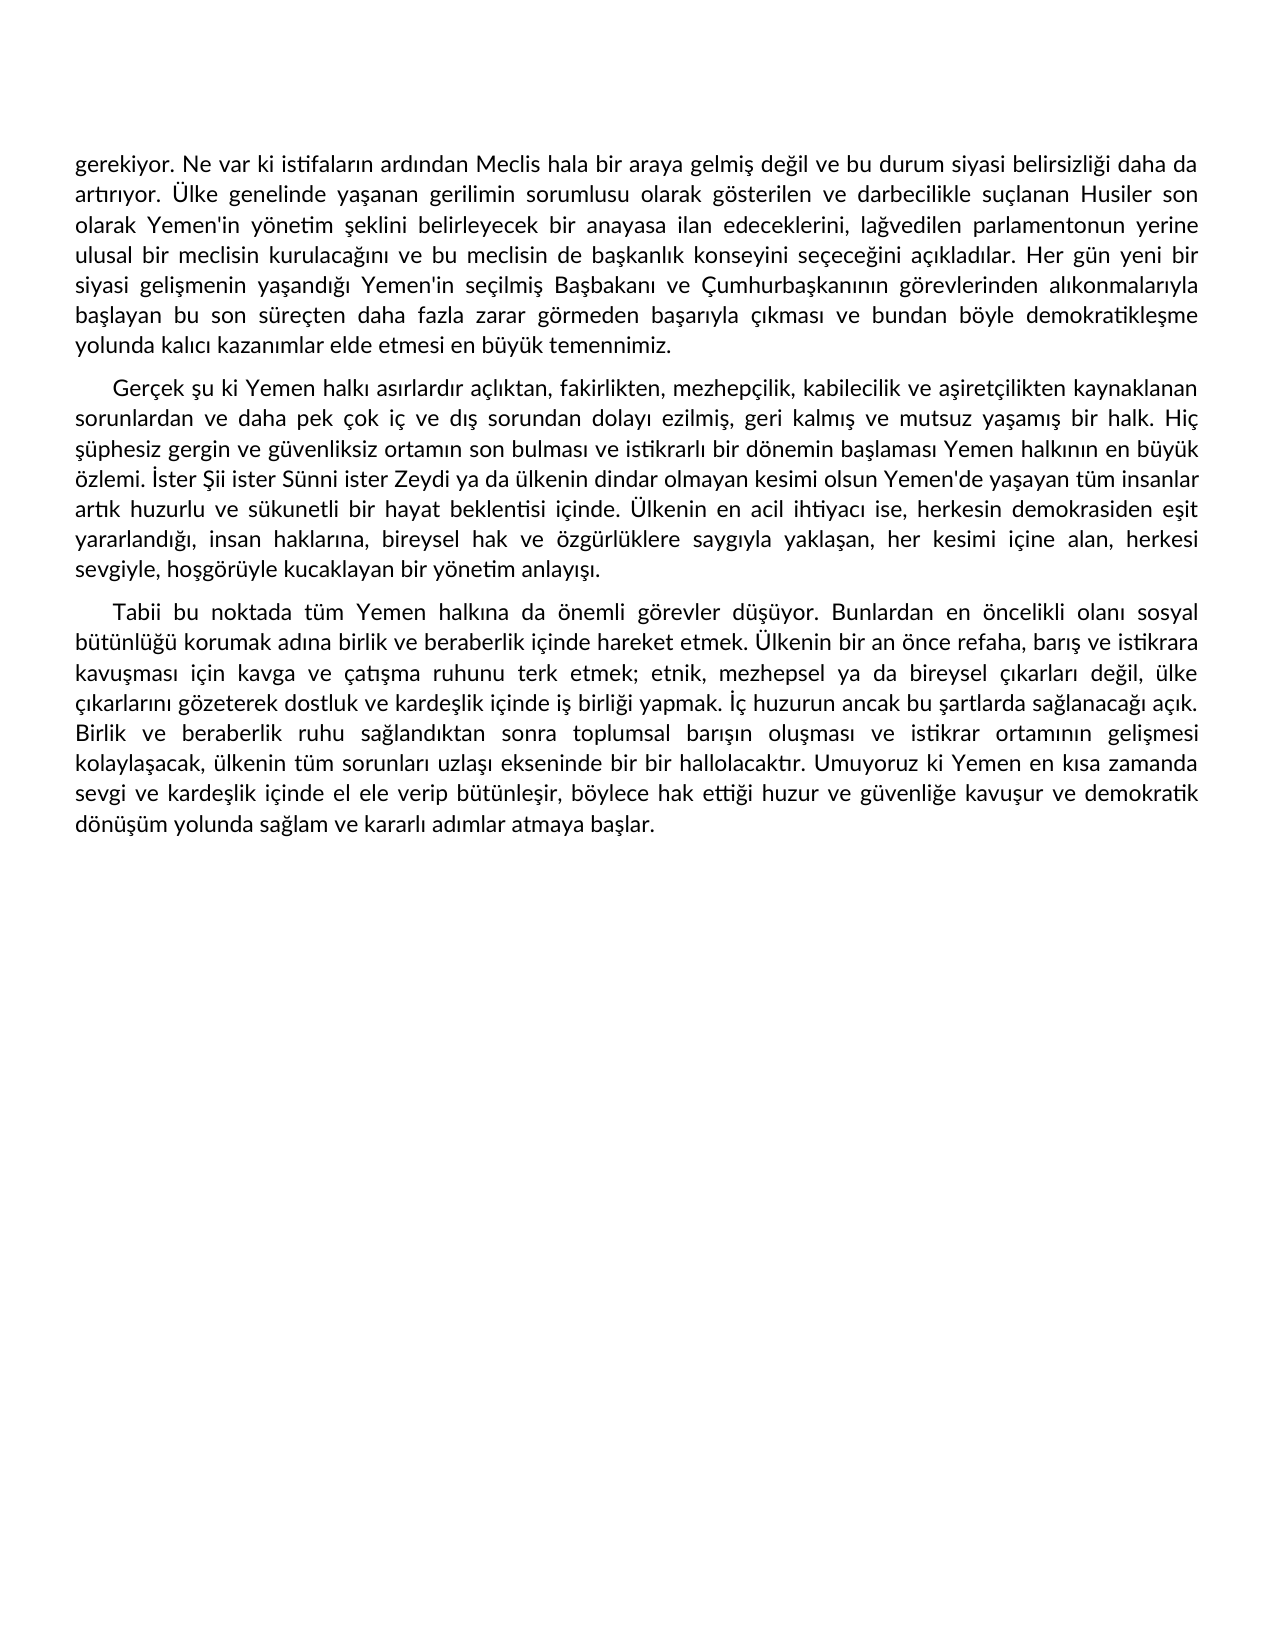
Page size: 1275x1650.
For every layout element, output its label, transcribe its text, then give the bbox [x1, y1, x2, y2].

text gerekiyor. Ne var ki istifaların ardından Meclis hala bir araya gelmiş değil ve bu durum siyasi belirsizliği daha da artırıyor. Ülke genelinde yaşanan gerilimin sorumlusu olarak gösterilen ve darbecilikle suçlanan Husiler son olarak Yemen'in yönetim şeklini belirleyecek bir anayasa ilan edeceklerini, lağvedilen parlamentonun yerine ulusal bir meclisin kurulacağını ve bu meclisin de başkanlık konseyini seçeceğini açıkladılar. Her gün yeni bir siyasi gelişmenin yaşandığı Yemen'in seçilmiş Başbakanı ve Çumhurbaşkanının görevlerinden alıkonmalarıyla başlayan bu son süreçten daha fazla zarar görmeden başarıyla çıkması ve bundan böyle demokratikleşme yolunda kalıcı kazanımlar elde etmesi en büyük temennimiz. [75, 150, 1200, 359]
text Gerçek şu ki Yemen halkı asırlardır açlıktan, fakirlikten, mezhepçilik, kabilecilik ve aşiretçilikten kaynaklanan sorunlardan ve daha pek çok iç ve dış sorundan dolayı ezilmiş, geri kalmış ve mutsuz yaşamış bir halk. Hiç şüphesiz gergin ve güvenliksiz ortamın son bulması ve istikrarlı bir dönemin başlaması Yemen halkının en büyük özlemi. İster Şii ister Sünni ister Zeydi ya da ülkenin dindar olmayan kesimi olsun Yemen'de yaşayan tüm insanlar artık huzurlu ve sükunetli bir hayat beklentisi içinde. Ülkenin en acil ihtiyacı ise, herkesin demokrasiden eşit yararlandığı, insan haklarına, bireysel hak ve özgürlüklere saygıyla yaklaşan, her kesimi içine alan, herkesi sevgiyle, hoşgörüyle kucaklayan bir yönetim anlayışı. [75, 374, 1200, 583]
text Tabii bu noktada tüm Yemen halkına da önemli görevler düşüyor. Bunlardan en öncelikli olanı sosyal bütünlüğü korumak adına birlik ve beraberlik içinde hareket etmek. Ülkenin bir an önce refaha, barış ve istikrara kavuşması için kavga ve çatışma ruhunu terk etmek; etnik, mezhepsel ya da bireysel çıkarları değil, ülke çıkarlarını gözeterek dostluk ve kardeşlik içinde iş birliği yapmak. İç huzurun ancak bu şartlarda sağlanacağı açık. Birlik ve beraberlik ruhu sağlandıktan sonra toplumsal barışın oluşması ve istikrar ortamının gelişmesi kolaylaşacak, ülkenin tüm sorunları uzlaşı ekseninde bir bir hallolacaktır. Umuyoruz ki Yemen en kısa zamanda sevgi ve kardeşlik içinde el ele verip bütünleşir, böylece hak ettiği huzur ve güvenliğe kavuşur ve demokratik dönüşüm yolunda sağlam ve kararlı adımlar atmaya başlar. [75, 598, 1200, 837]
